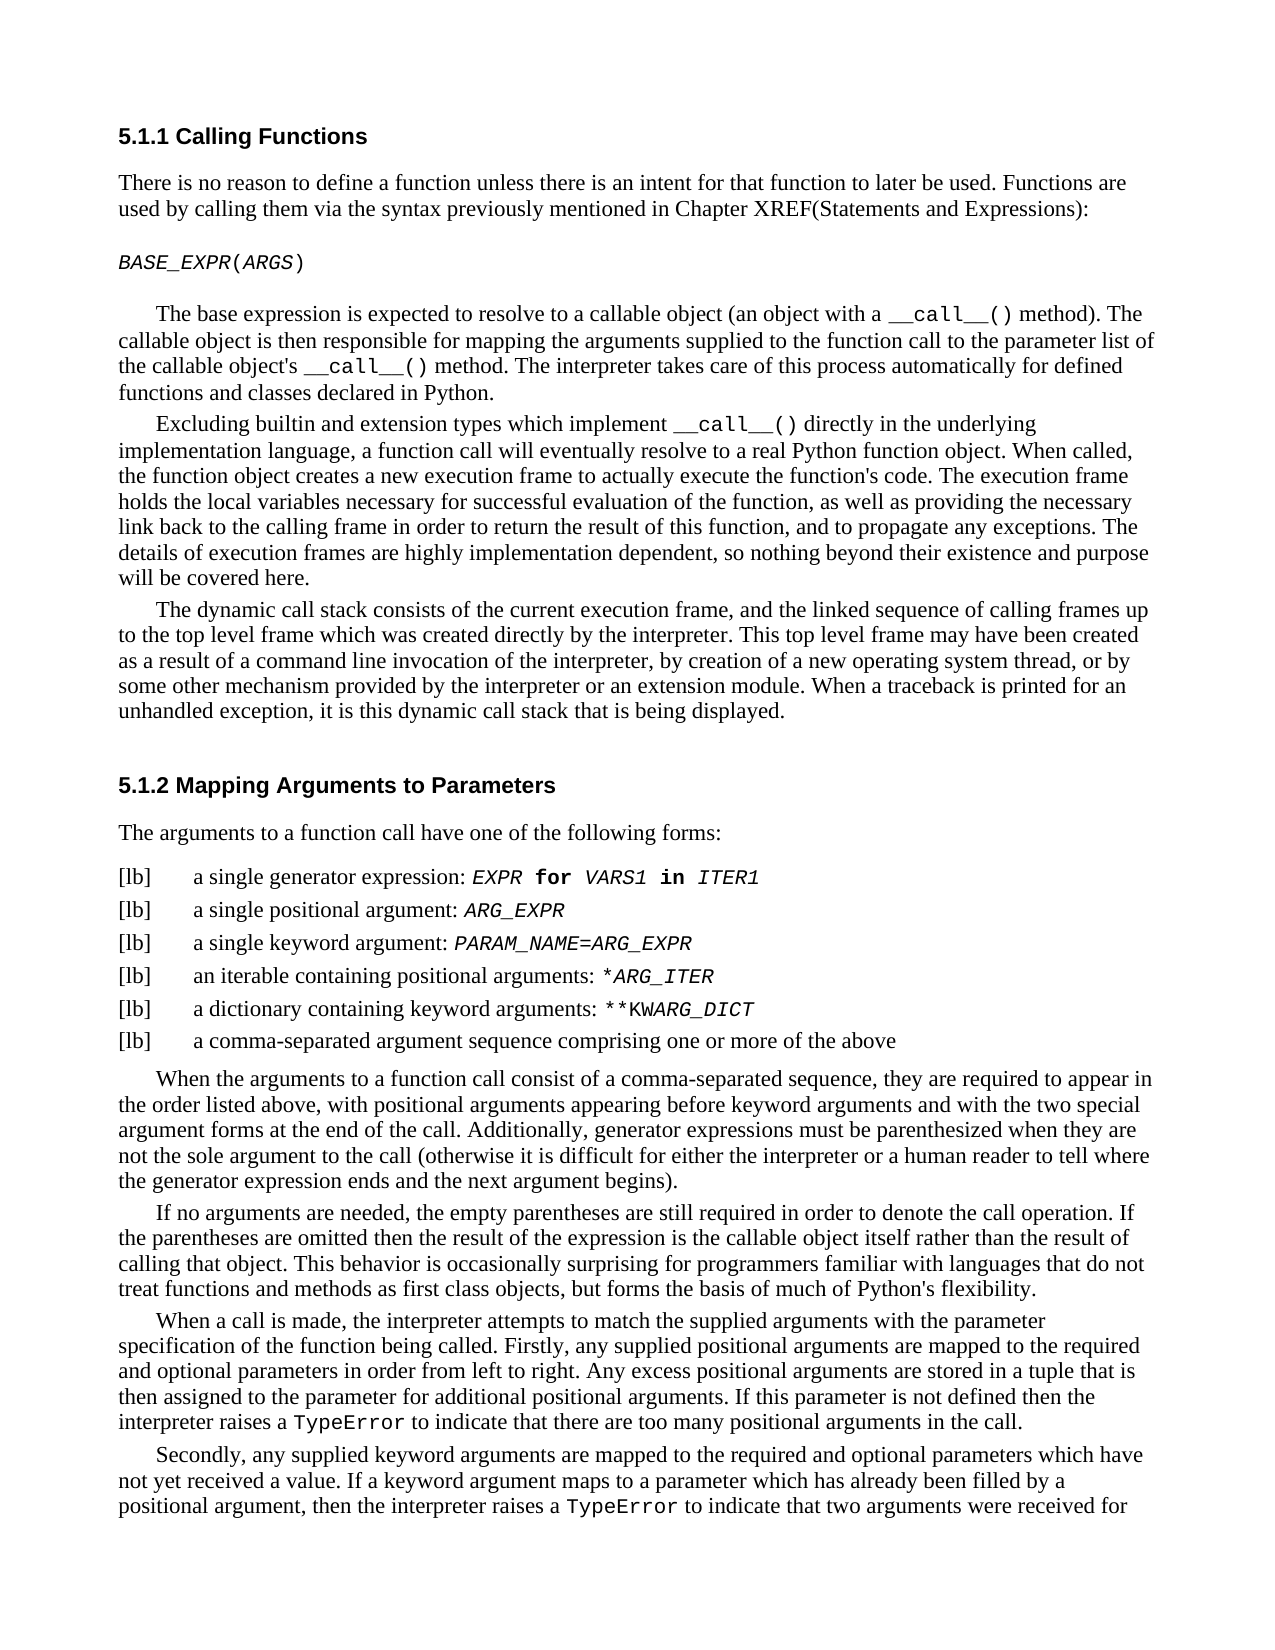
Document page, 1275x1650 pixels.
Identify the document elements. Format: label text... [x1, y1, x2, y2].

subtitle 5.1.2 Mapping Arguments to Parameters [118, 768, 1157, 799]
text BASE_EXPR(ARGS) [118, 252, 1157, 276]
text There is no reason to define a function unless there is an intent for that function to later be used. Functions are used by calling them via the syntax previously mentioned in Chapter XREF(Statements and Expressions): [118, 170, 1157, 221]
text [lb] a single generator expression: EXPR for VARS1 in ITER1 [118, 864, 1082, 891]
text [lb] a comma-separated argument sequence comprising one or more of the above [118, 1028, 1082, 1054]
text Excluding builtin and extension types which implement __call__() directly in the underlying implementation language, a function call will eventually resolve to a real Python function object. When called, the function object creates a new execution frame to actually execute the function's code. The execution frame holds the local variables necessary for successful evaluation of the function, as well as providing the necessary link back to the calling frame in order to return the result of this function, and to propagate any exceptions. The details of execution frames are highly implementation dependent, so nothing beyond their existence and purpose will be covered here. [118, 411, 1157, 591]
text [lb] a single positional argument: ARG_EXPR [118, 897, 1082, 923]
text When a call is made, the interpreter attempts to match the supplied arguments with the parameter specification of the function being called. Firstly, any supplied positional arguments are mapped to the required and optional parameters in order from left to right. Any excess positional arguments are stored in a tuple that is then assigned to the parameter for additional positional arguments. If this parameter is not defined then the interpreter raises a TypeError to indicate that there are too many positional arguments in the call. [118, 1308, 1157, 1436]
text [lb] an iterable containing positional arguments: *ARG_ITER [118, 963, 1082, 989]
text When the arguments to a function call consist of a comma-separated sequence, they are required to appear in the order listed above, with positional arguments appearing before keyword arguments and with the two special argument forms at the end of the call. Additionally, generator expressions must be parenthesized when they are not the sole argument to the call (otherwise it is difficult for either the interpreter or a human reader to tell where the generator expression ends and the next argument begins). [118, 1066, 1157, 1193]
text The dynamic call stack consists of the current execution frame, and the linked sequence of calling frames up to the top level frame which was created directly by the interpreter. This top level frame may have been created as a result of a command line invocation of the interpreter, by creation of a new operating system thread, or by some other mechanism provided by the interpreter or an extension module. When a traceback is printed for an unhandled exception, it is this dynamic call stack that is being displayed. [118, 597, 1157, 724]
text The arguments to a function call have one of the following forms: [118, 820, 1157, 845]
subtitle 5.1.1 Calling Functions [118, 118, 1157, 149]
text [lb] a dictionary containing keyword arguments: **KWARG_DICT [118, 996, 1082, 1022]
text The base expression is expected to resolve to a callable object (an object with a __call__() method). The callable object is then responsible for mapping the arguments supplied to the function call to the parameter list of the callable object's __call__() method. The interpreter takes care of this process automatically for defined functions and classes declared in Python. [118, 301, 1157, 405]
text If no arguments are needed, the empty parentheses are still required in order to denote the call operation. If the parentheses are omitted then the result of the expression is the callable object itself rather than the result of calling that object. This behavior is occasionally surprising for programmers familiar with languages that do not treat functions and methods as first class objects, but forms the basis of much of Python's flexibility. [118, 1200, 1157, 1301]
text Secondly, any supplied keyword arguments are mapped to the required and optional parameters which have not yet received a value. If a keyword argument maps to a parameter which has already been filled by a positional argument, then the interpreter raises a TypeError to indicate that two arguments were received for [118, 1442, 1157, 1520]
text [lb] a single keyword argument: PARAM_NAME=ARG_EXPR [118, 930, 1082, 956]
